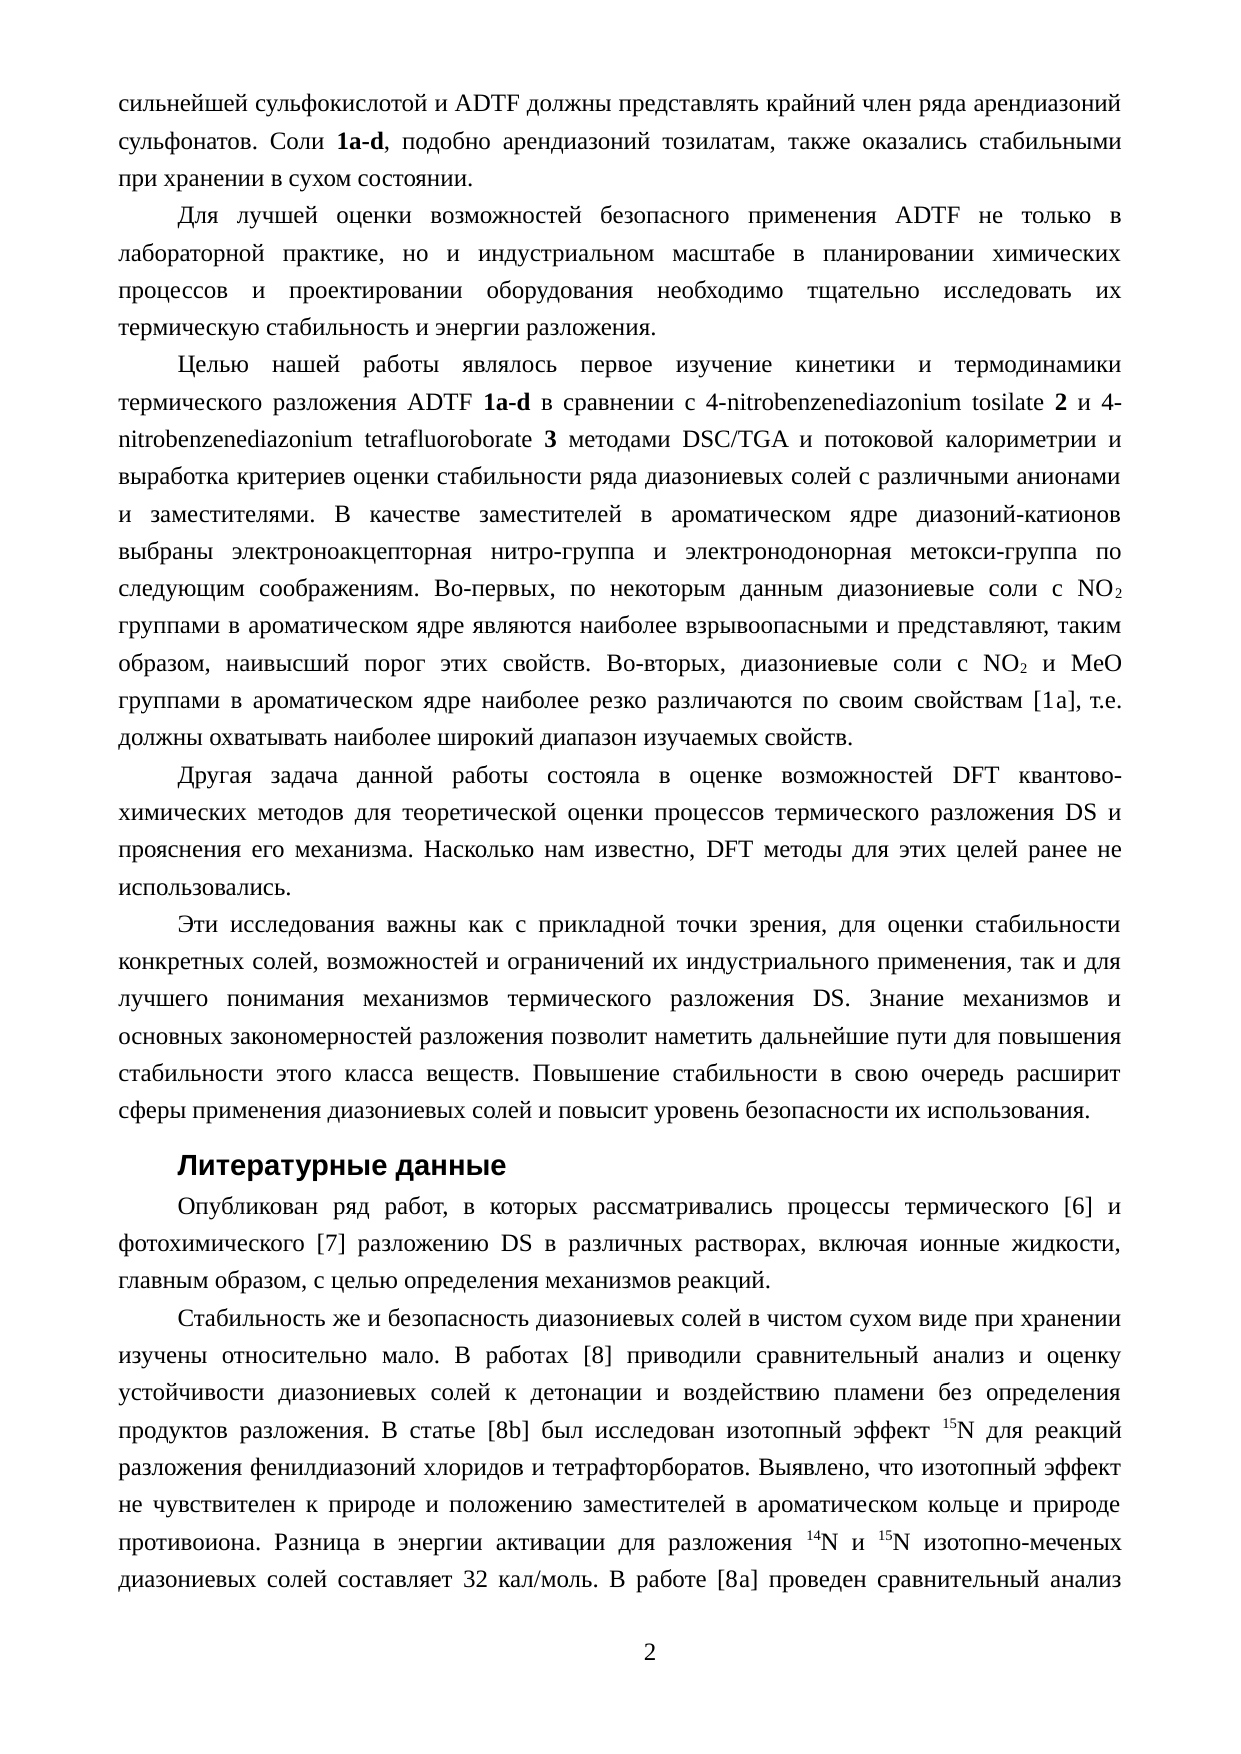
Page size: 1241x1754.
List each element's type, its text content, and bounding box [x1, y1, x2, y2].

text Другая задача данной работы состояла в оценке возможностей DFT квантово-химических методов для теоретической оценки процессов термического разложения DS и прояснения его механизма. Насколько нам известно, DFT методы для этих целей ранее не использовались. [118, 760, 1122, 900]
subtitle Литературные данные [118, 1147, 1122, 1181]
text Целью нашей работы являлось первое изучение кинетики и термодинамики термического разложения ADTF 1a-d в сравнении с 4-nitrobenzenediazonium tosilate 2 и 4-nitrobenzenediazonium tetrafluoroborate 3 методами DSC/TGA и потоковой калориметрии и выработка критериев оценки стабильности ряда диазониевых солей с различными анионами и заместителями. В качестве заместителей в ароматическом ядре диазоний-катионов выбраны электроноакцепторная нитро-группа и электронодонорная метокси-группа по следующим соображениям. Во-первых, по некоторым данным диазониевые соли с NO2 группами в ароматическом ядре являются наиболее взрывоопасными и представляют, таким образом, наивысший порог этих свойств. Во-вторых, диазониевые соли с NO2 и MeO группами в ароматическом ядре наиболее резко различаются по своим свойствам [1a], т.е. должны охватывать наиболее широкий диапазон изучаемых свойств. [118, 349, 1122, 751]
text Эти исследования важны как с прикладной точки зрения, для оценки стабильности конкретных солей, возможностей и ограничений их индустриального применения, так и для лучшего понимания механизмов термического разложения DS. Знание механизмов и основных закономерностей разложения позволит наметить дальнейшие пути для повышения стабильности этого класса веществ. Повышение стабильности в свою очередь расширит сферы применения диазониевых солей и повысит уровень безопасности их использования. [118, 909, 1122, 1124]
text Опубликован ряд работ, в которых рассматривались процессы термического [6] и фотохимического [7] разложению DS в различных растворах, включая ионные жидкости, главным образом, с целью определения механизмов реакций. [118, 1191, 1122, 1294]
text сильнейшей сульфокислотой и ADTF должны представлять крайний член ряда арендиазоний сульфонатов. Соли 1a-d, подобно арендиазоний тозилатам, также оказались стабильными при хранении в сухом состоянии. [118, 88, 1122, 192]
text Стабильность же и безопасность диазониевых солей в чистом сухом виде при хранении изучены относительно мало. В работах [8] приводили сравнительный анализ и оценку устойчивости диазониевых солей к детонации и воздействию пламени без определения продуктов разложения. В статье [8b] был исследован изотопный эффект 15N для реакций разложения фенилдиазоний хлоридов и тетрафторборатов. Выявлено, что изотопный эффект не чувствителен к природе и положению заместителей в ароматическом кольце и природе противоиона. Разница в энергии активации для разложения 14N и 15N изотопно-меченых диазониевых солей составляет 32 кал/моль. В работе [8a] проведен сравнительный анализ [118, 1303, 1122, 1593]
text Для лучшей оценки возможностей безопасного применения ADTF не только в лабораторной практике, но и индустриальном масштабе в планировании химических процессов и проектировании оборудования необходимо тщательно исследовать их термическую стабильность и энергии разложения. [118, 200, 1122, 341]
